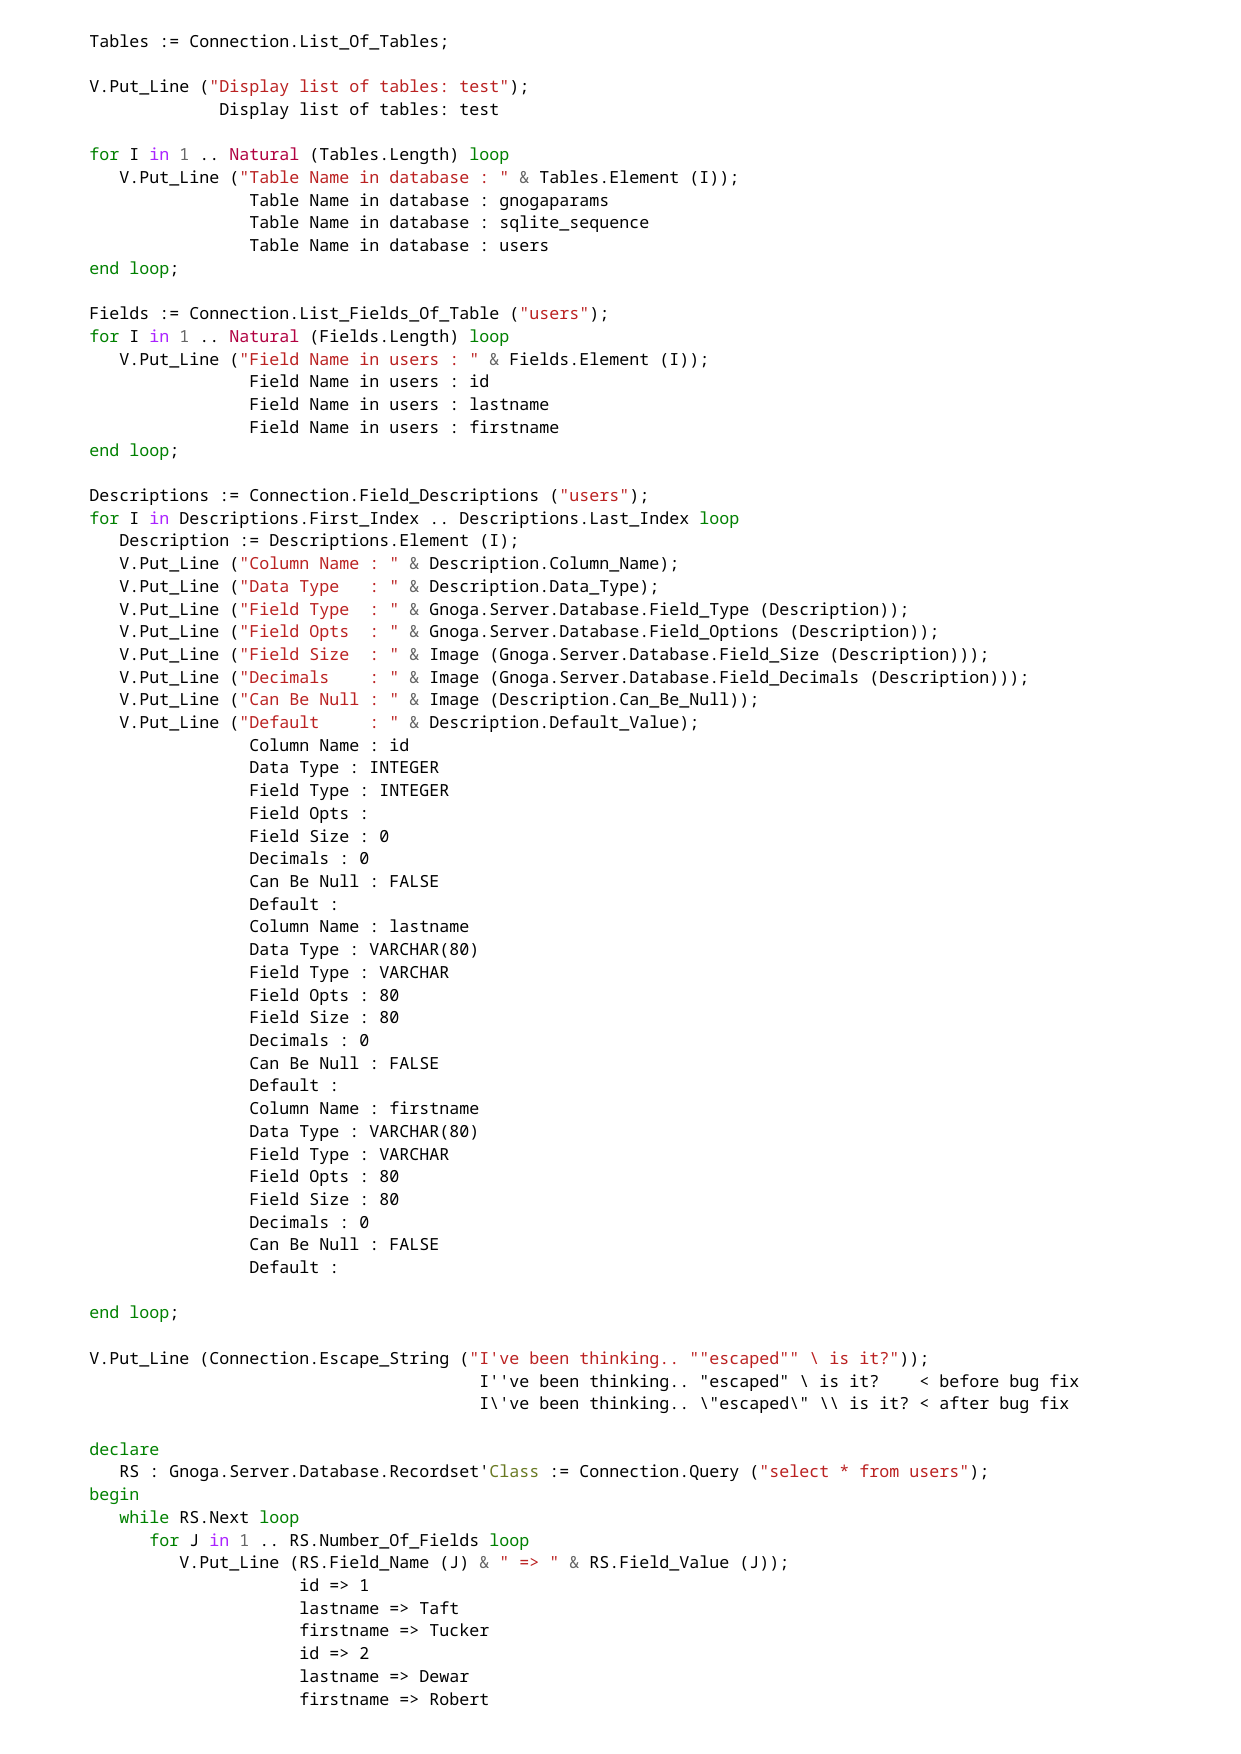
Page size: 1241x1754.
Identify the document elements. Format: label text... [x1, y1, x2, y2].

text end loop; [59, 1301, 1181, 1324]
text Description := Descriptions.Element (I); [59, 529, 1181, 552]
text V.Put_Line ("Field Size : " & Image (Gnoga.Server.Database.Field_Size (Description))); [59, 643, 1181, 665]
text V.Put_Line ("Data Type : " & Description.Data_Type); [59, 574, 1181, 597]
text Decimals : 0 [59, 1210, 1181, 1233]
text Display list of tables: test [59, 98, 1181, 120]
text Default : [59, 1074, 1181, 1097]
text Table Name in database : users [59, 234, 1181, 257]
text for I in Descriptions.First_Index .. Descriptions.Last_Index loop [59, 506, 1181, 529]
text Field Size : 0 [59, 824, 1181, 847]
text Field Type : VARCHAR [59, 961, 1181, 983]
text Field Name in users : lastname [59, 393, 1181, 416]
text V.Put_Line ("Can Be Null : " & Image (Description.Can_Be_Null)); [59, 688, 1181, 711]
text V.Put_Line (RS.Field_Name (J) & " => " & RS.Field_Value (J)); [59, 1551, 1181, 1574]
text Field Name in users : firstname [59, 416, 1181, 438]
text Field Type : INTEGER [59, 779, 1181, 802]
text Column Name : firstname [59, 1097, 1181, 1119]
text V.Put_Line ("Field Type : " & Gnoga.Server.Database.Field_Type (Description)); [59, 597, 1181, 620]
text Can Be Null : FALSE [59, 1233, 1181, 1256]
text for J in 1 .. RS.Number_Of_Fields loop [59, 1528, 1181, 1551]
text while RS.Next loop [59, 1506, 1181, 1528]
text for I in 1 .. Natural (Fields.Length) loop [59, 325, 1181, 347]
text begin [59, 1483, 1181, 1506]
text Can Be Null : FALSE [59, 870, 1181, 892]
text Data Type : INTEGER [59, 756, 1181, 779]
text V.Put_Line ("Field Name in users : " & Fields.Element (I)); [59, 347, 1181, 370]
text V.Put_Line ("Display list of tables: test"); [59, 75, 1181, 98]
text Field Size : 80 [59, 1188, 1181, 1210]
text Field Opts : [59, 802, 1181, 824]
text Field Type : VARCHAR [59, 1142, 1181, 1165]
text Column Name : lastname [59, 915, 1181, 938]
text Decimals : 0 [59, 847, 1181, 870]
text Descriptions := Connection.Field_Descriptions ("users"); [59, 484, 1181, 506]
text Table Name in database : gnogaparams [59, 188, 1181, 211]
text declare [59, 1437, 1181, 1460]
text Field Name in users : id [59, 370, 1181, 393]
text I\'ve been thinking.. \"escaped\" \\ is it? < after bug fix [59, 1392, 1181, 1415]
text I''ve been thinking.. "escaped" \ is it? < before bug fix [59, 1369, 1181, 1392]
text V.Put_Line ("Column Name : " & Description.Column_Name); [59, 552, 1181, 574]
text Field Opts : 80 [59, 983, 1181, 1006]
text firstname => Tucker [59, 1619, 1181, 1642]
text V.Put_Line ("Field Opts : " & Gnoga.Server.Database.Field_Options (Description)); [59, 620, 1181, 643]
text V.Put_Line ("Default : " & Description.Default_Value); [59, 711, 1181, 733]
text V.Put_Line ("Decimals : " & Image (Gnoga.Server.Database.Field_Decimals (Description))); [59, 665, 1181, 688]
text id => 1 [59, 1574, 1181, 1596]
text Data Type : VARCHAR(80) [59, 1119, 1181, 1142]
text Fields := Connection.List_Fields_Of_Table ("users"); [59, 302, 1181, 325]
text firstname => Robert [59, 1687, 1181, 1710]
text Default : [59, 1256, 1181, 1278]
text Table Name in database : sqlite_sequence [59, 211, 1181, 234]
text end loop; [59, 438, 1181, 461]
text end loop; [59, 257, 1181, 279]
text Default : [59, 892, 1181, 915]
text lastname => Dewar [59, 1664, 1181, 1687]
text Decimals : 0 [59, 1029, 1181, 1051]
text for I in 1 .. Natural (Tables.Length) loop [59, 143, 1181, 166]
text lastname => Taft [59, 1596, 1181, 1619]
text Can Be Null : FALSE [59, 1051, 1181, 1074]
text id => 2 [59, 1642, 1181, 1664]
text Column Name : id [59, 733, 1181, 756]
text Data Type : VARCHAR(80) [59, 938, 1181, 961]
text Tables := Connection.List_Of_Tables; [59, 29, 1181, 52]
text V.Put_Line ("Table Name in database : " & Tables.Element (I)); [59, 166, 1181, 188]
text Field Size : 80 [59, 1006, 1181, 1029]
text Field Opts : 80 [59, 1165, 1181, 1188]
text V.Put_Line (Connection.Escape_String ("I've been thinking.. ""escaped"" \ is it?")); [59, 1347, 1181, 1369]
text RS : Gnoga.Server.Database.Recordset'Class := Connection.Query ("select * from users"); [59, 1460, 1181, 1483]
